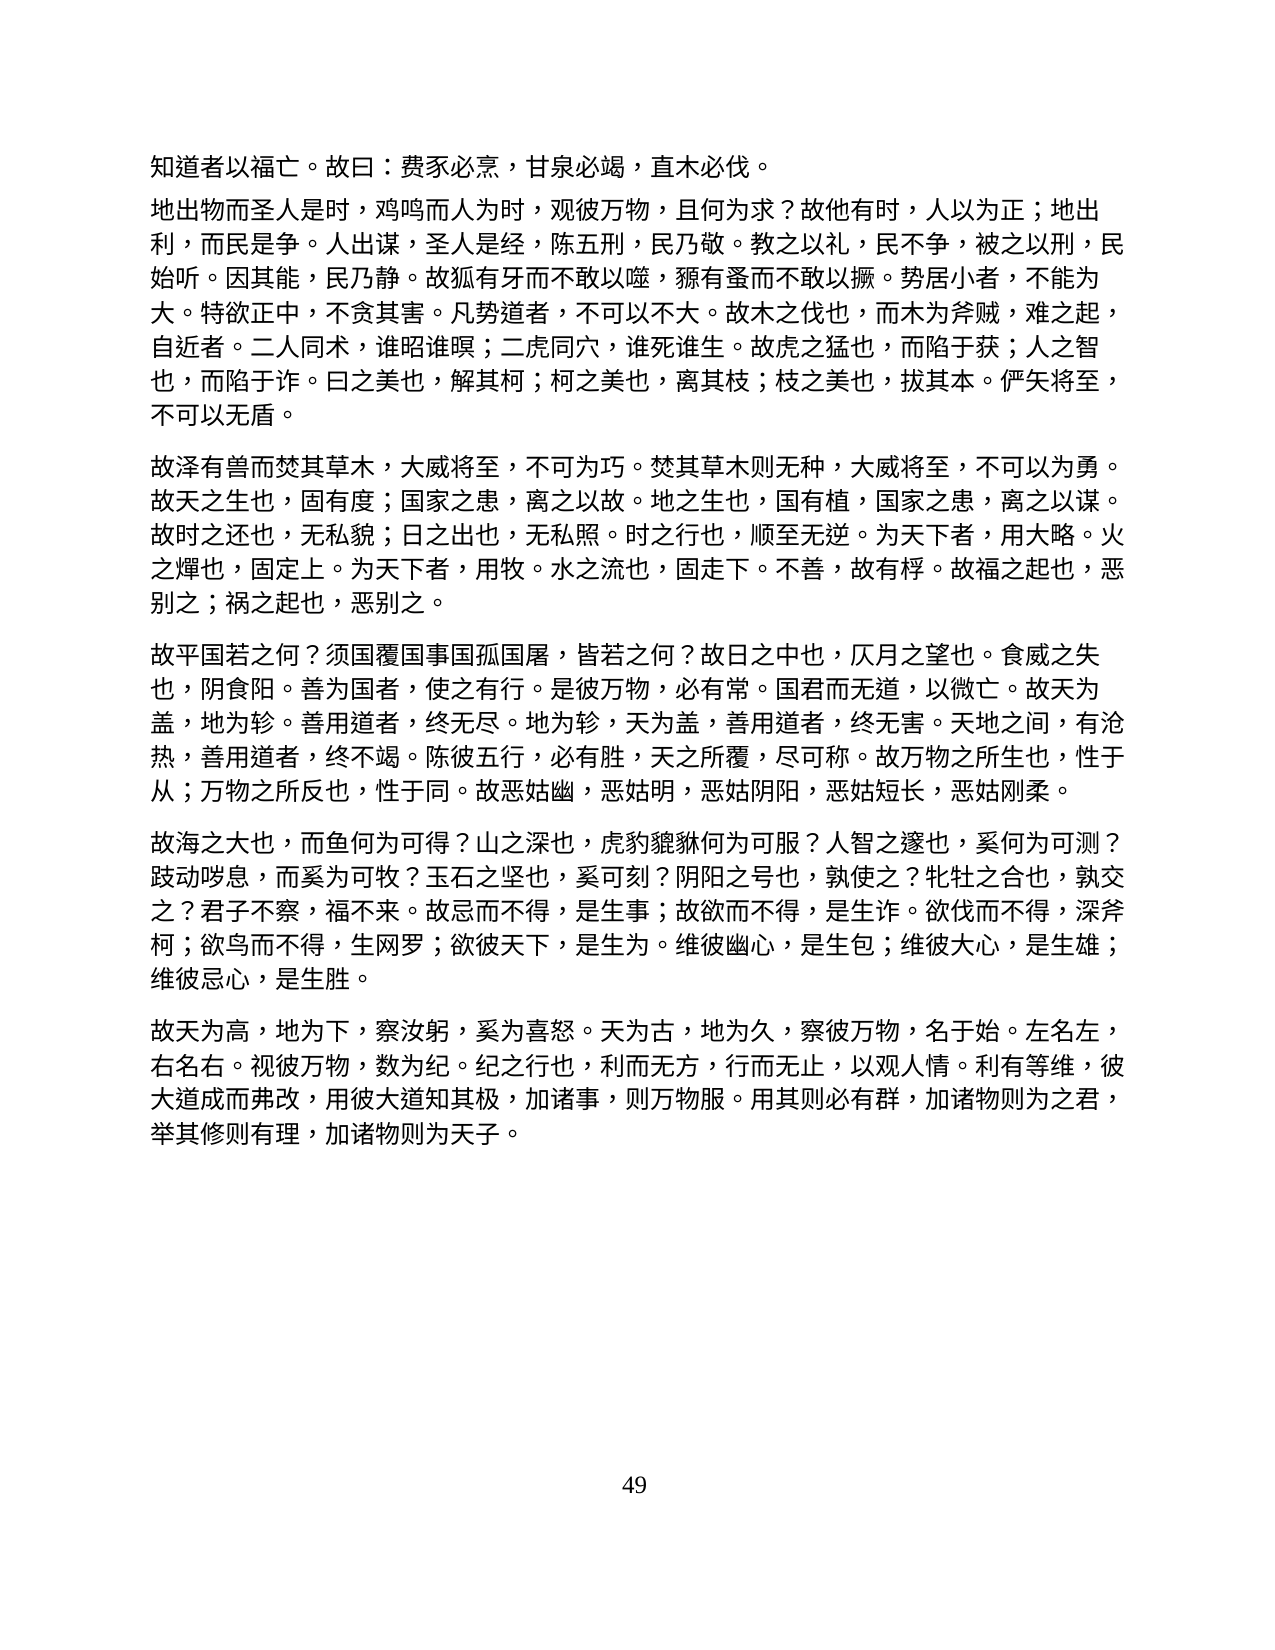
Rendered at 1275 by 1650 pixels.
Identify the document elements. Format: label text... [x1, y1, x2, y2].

text 故平国若之何？须国覆国事国孤国屠，皆若之何？故日之中也，仄月之望也。食威之失也，阴食阳。善为国者，使之有行。是彼万物，必有常。国君而无道，以微亡。故天为盖，地为轸。善用道者，终无尽。地为轸，天为盖，善用道者，终无害。天地之间，有沧热，善用道者，终不竭。陈彼五行，必有胜，天之所覆，尽可称。故万物之所生也，性于从；万物之所反也，性于同。故恶姑幽，恶姑明，恶姑阴阳，恶姑短长，恶姑刚柔。 [150, 638, 1125, 808]
text 地出物而圣人是时，鸡鸣而人为时，观彼万物，且何为求？故他有时，人以为正；地出利，而民是争。人出谋，圣人是经，陈五刑，民乃敬。教之以礼，民不争，被之以刑，民始听。因其能，民乃静。故狐有牙而不敢以噬，豲有蚤而不敢以撅。势居小者，不能为大。特欲正中，不贪其害。凡势道者，不可以不大。故木之伐也，而木为斧贼，难之起，自近者。二人同术，谁昭谁暝；二虎同穴，谁死谁生。故虎之猛也，而陷于获；人之智也，而陷于诈。曰之美也，解其柯；柯之美也，离其枝；枝之美也，拔其本。俨矢将至，不可以无盾。 [150, 193, 1125, 431]
text 故海之大也，而鱼何为可得？山之深也，虎豹貔貅何为可服？人智之邃也，奚何为可测？跂动哕息，而奚为可牧？玉石之坚也，奚可刻？阴阳之号也，孰使之？牝牡之合也，孰交之？君子不察，福不来。故忌而不得，是生事；故欲而不得，是生诈。欲伐而不得，深斧柯；欲鸟而不得，生网罗；欲彼天下，是生为。维彼幽心，是生包；维彼大心，是生雄；维彼忌心，是生胜。 [150, 826, 1125, 996]
text 故泽有兽而焚其草木，大威将至，不可为巧。焚其草木则无种，大威将至，不可以为勇。故天之生也，固有度；国家之患，离之以故。地之生也，国有植，国家之患，离之以谋。故时之还也，无私貌；日之出也，无私照。时之行也，顺至无逆。为天下者，用大略。火之燀也，固定上。为天下者，用牧。水之流也，固走下。不善，故有桴。故福之起也，恶别之；祸之起也，恶别之。 [150, 449, 1125, 620]
text 故天为高，地为下，察汝躬，奚为喜怒。天为古，地为久，察彼万物，名于始。左名左，右名右。视彼万物，数为纪。纪之行也，利而无方，行而无止，以观人情。利有等维，彼大道成而弗改，用彼大道知其极，加诸事，则万物服。用其则必有群，加诸物则为之君，举其修则有理，加诸物则为天子。 [150, 1014, 1125, 1150]
text 知道者以福亡。故曰：费豕必烹，甘泉必竭，直木必伐。 [150, 150, 1125, 184]
